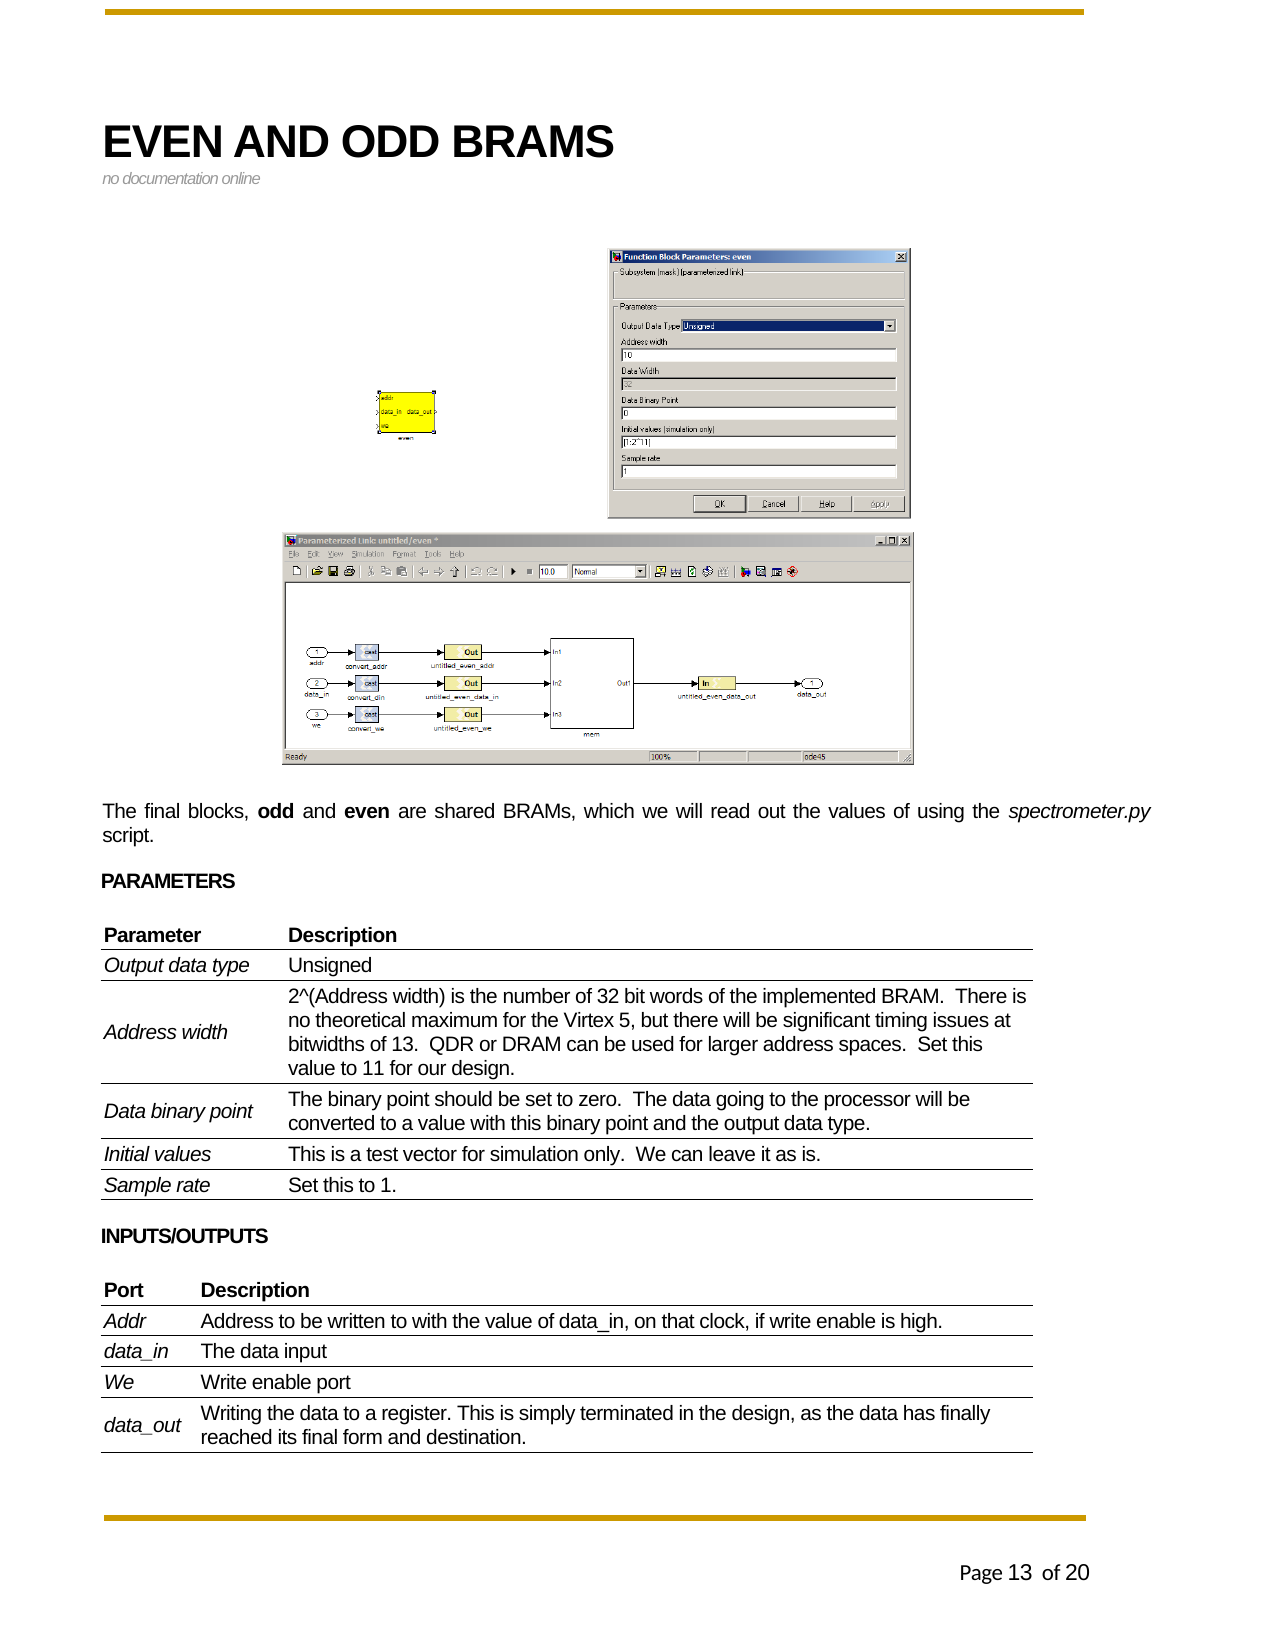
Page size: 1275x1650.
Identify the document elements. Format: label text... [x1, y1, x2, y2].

table_cell Address width [101, 981, 285, 1083]
table_header Port [101, 1275, 197, 1304]
table_cell Data binary point [101, 1084, 285, 1138]
table_cell This is a test vector for simulation only. We can leave it as is. [285, 1139, 1033, 1168]
table_cell Initial values [101, 1139, 285, 1168]
table_header Description [285, 920, 1033, 949]
table_cell data_in [101, 1336, 197, 1366]
picture [265, 244, 922, 773]
table_cell Sample rate [101, 1170, 285, 1199]
table_cell Writing the data to a register. This is simply terminated in the design, as the data has finally reached its final form and destination. [198, 1398, 1033, 1452]
table_cell The binary point should be set to zero. The data going to the processor will be converted to a value with this binary point and the output data type. [285, 1084, 1033, 1138]
subtitle EVEN AND ODD BRAMS no documentation online [102, 114, 1149, 188]
subtitle PARAMETERS [101, 869, 1062, 893]
subtitle INPUTS/OUTPUTS [101, 1224, 1062, 1248]
table_cell The data input [198, 1336, 1033, 1366]
table_cell Address to be written to with the value of data_in, on that clock, if write enable is high. [198, 1306, 1033, 1335]
table_cell Unsigned [285, 950, 1033, 980]
table_cell Output data type [101, 950, 285, 980]
table_cell Set this to 1. [285, 1170, 1033, 1199]
table_cell Write enable port [198, 1367, 1033, 1397]
table_cell Addr [101, 1306, 197, 1335]
table_cell We [101, 1367, 197, 1397]
table_cell 2^(Address width) is the number of 32 bit words of the implemented BRAM. There is no theoretical maximum for the Virtex 5, but there will be significant timing issues at bitwidths of 13. QDR or DRAM can be used for larger address spaces. Set this value to 11 for our design. [285, 981, 1033, 1083]
text The final blocks, odd and even are shared BRAMs, which we will read out the values of using the spectrometer.py script. [102, 798, 1152, 846]
table_cell data_out [101, 1398, 197, 1452]
table_header Description [198, 1275, 1033, 1304]
table_header Parameter [101, 920, 285, 949]
